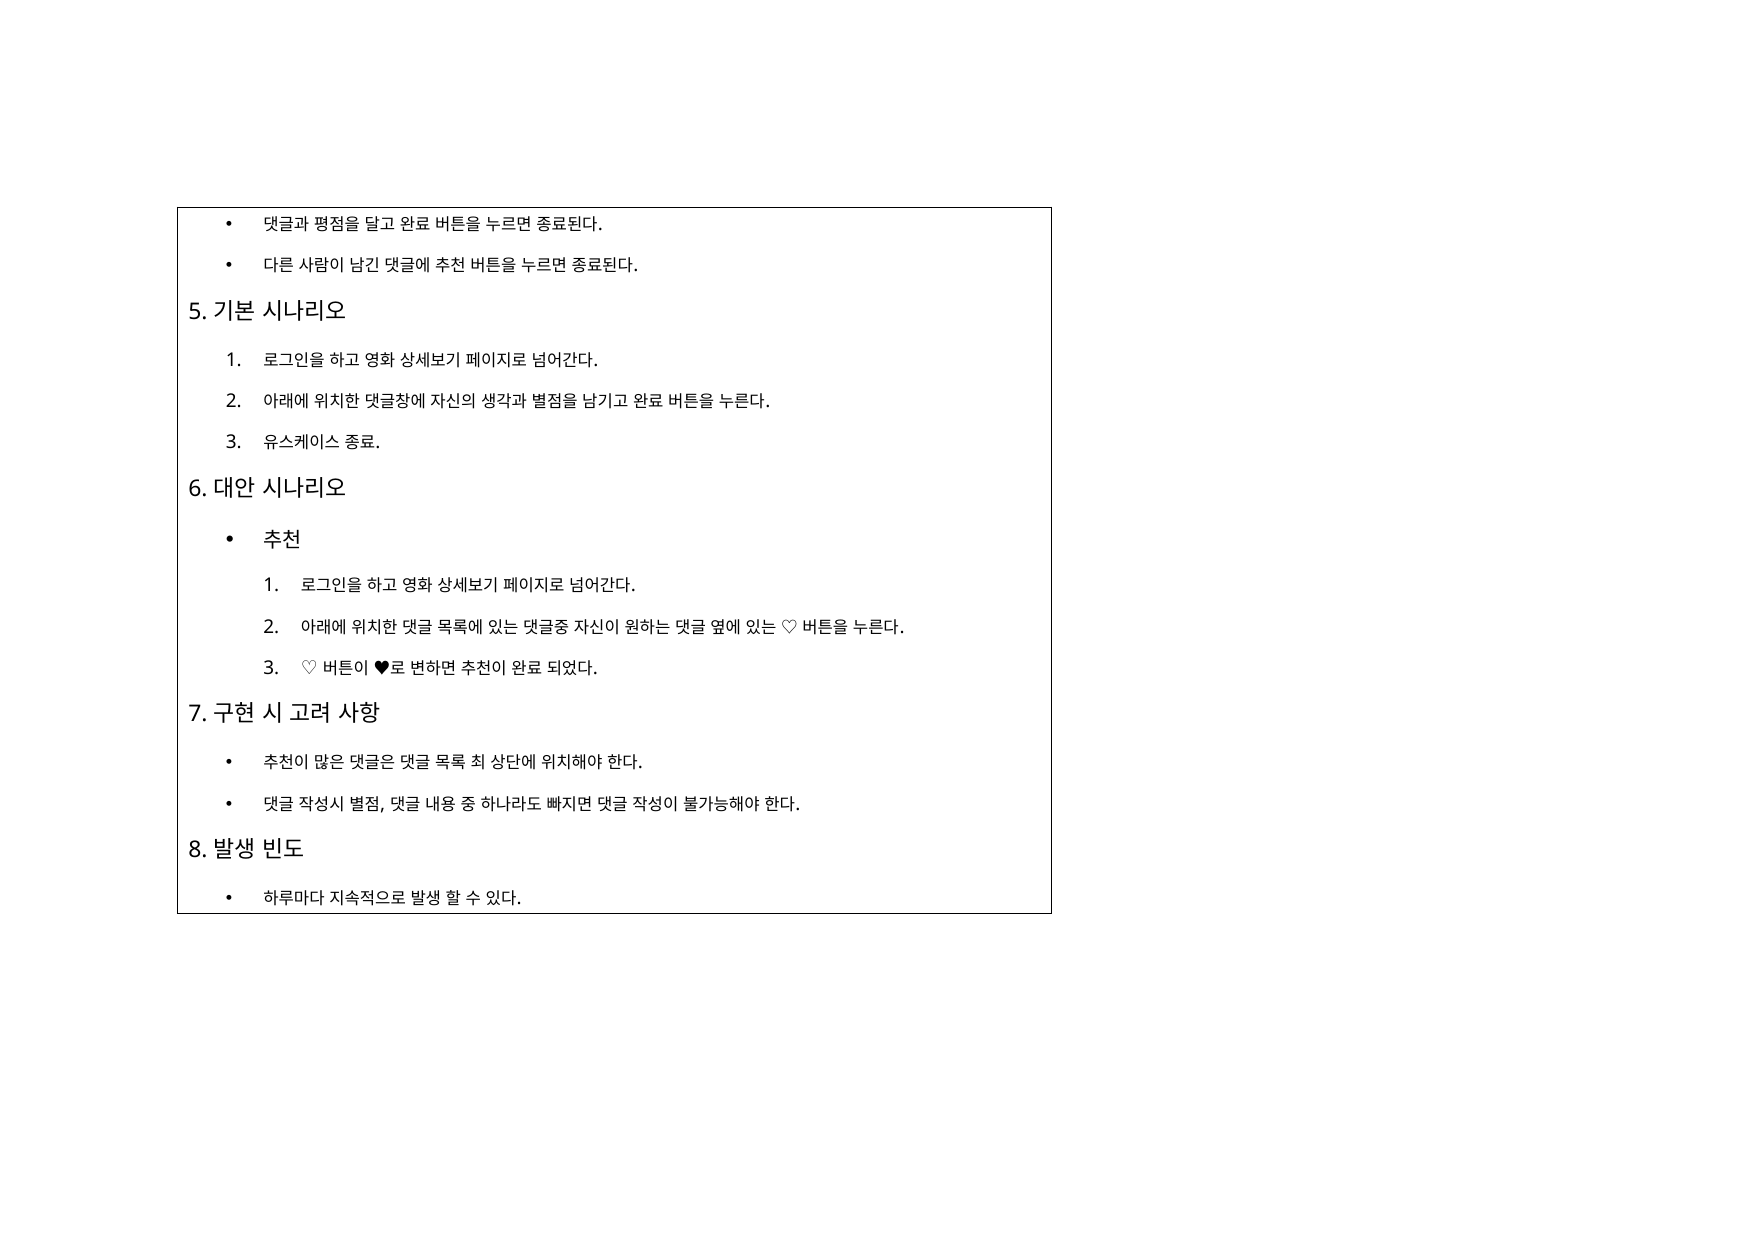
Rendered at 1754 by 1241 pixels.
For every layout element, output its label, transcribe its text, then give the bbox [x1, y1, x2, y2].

table_cell 1. 주요 액터 사용자 2. 이해관계자와 관심사항 사용자는 빠르고 간단하게 영화에 대한 평, 별점을 남기기를 원한다. 사용자는 다른사람이 남긴 댓글을 추천할 수 있게 하기를 원한다. 3. 전제조건 사용자가 로그인이 되어있어야만 댓글을 작성할 수 있게 해야한다. 다른 사람이 남긴 댓글을 추천할때 댓글 당 한번 이상의 추천은 불가능하다. 별점은 최대 5점까지 줄 수 있다. 4. 종료조건 댓글과 평점을 달고 완료 버튼을 누르면 종료된다. 다른 사람이 남긴 댓글에 추천 버튼을 누르면 종료된다. 5. 기본 시나리오 로그인을 하고 영화 상세보기 페이지로 넘어간다. 아래에 위치한 댓글창에 자신의 생각과 별점을 남기고 완료 버튼을 누른다. 유스케이스 종료. 6. 대안 시나리오 추천 로그인을 하고 영화 상세보기 페이지로 넘어간다. 아래에 위치한 댓글 목록에 있는 댓글중 자신이 원하는 댓글 옆에 있는 ♡ 버튼을 누른다. ♡ 버튼이 ♥로 변하면 추천이 완료 되었다. 7. 구현 시 고려 사항 추천이 많은 댓글은 댓글 목록 최 상단에 위치해야 한다. 댓글 작성시 별점, 댓글 내용 중 하나라도 빠지면 댓글 작성이 불가능해야 한다. 8. 발생 빈도 하루마다 지속적으로 발생 할 수 있다. [178, 208, 1051, 913]
